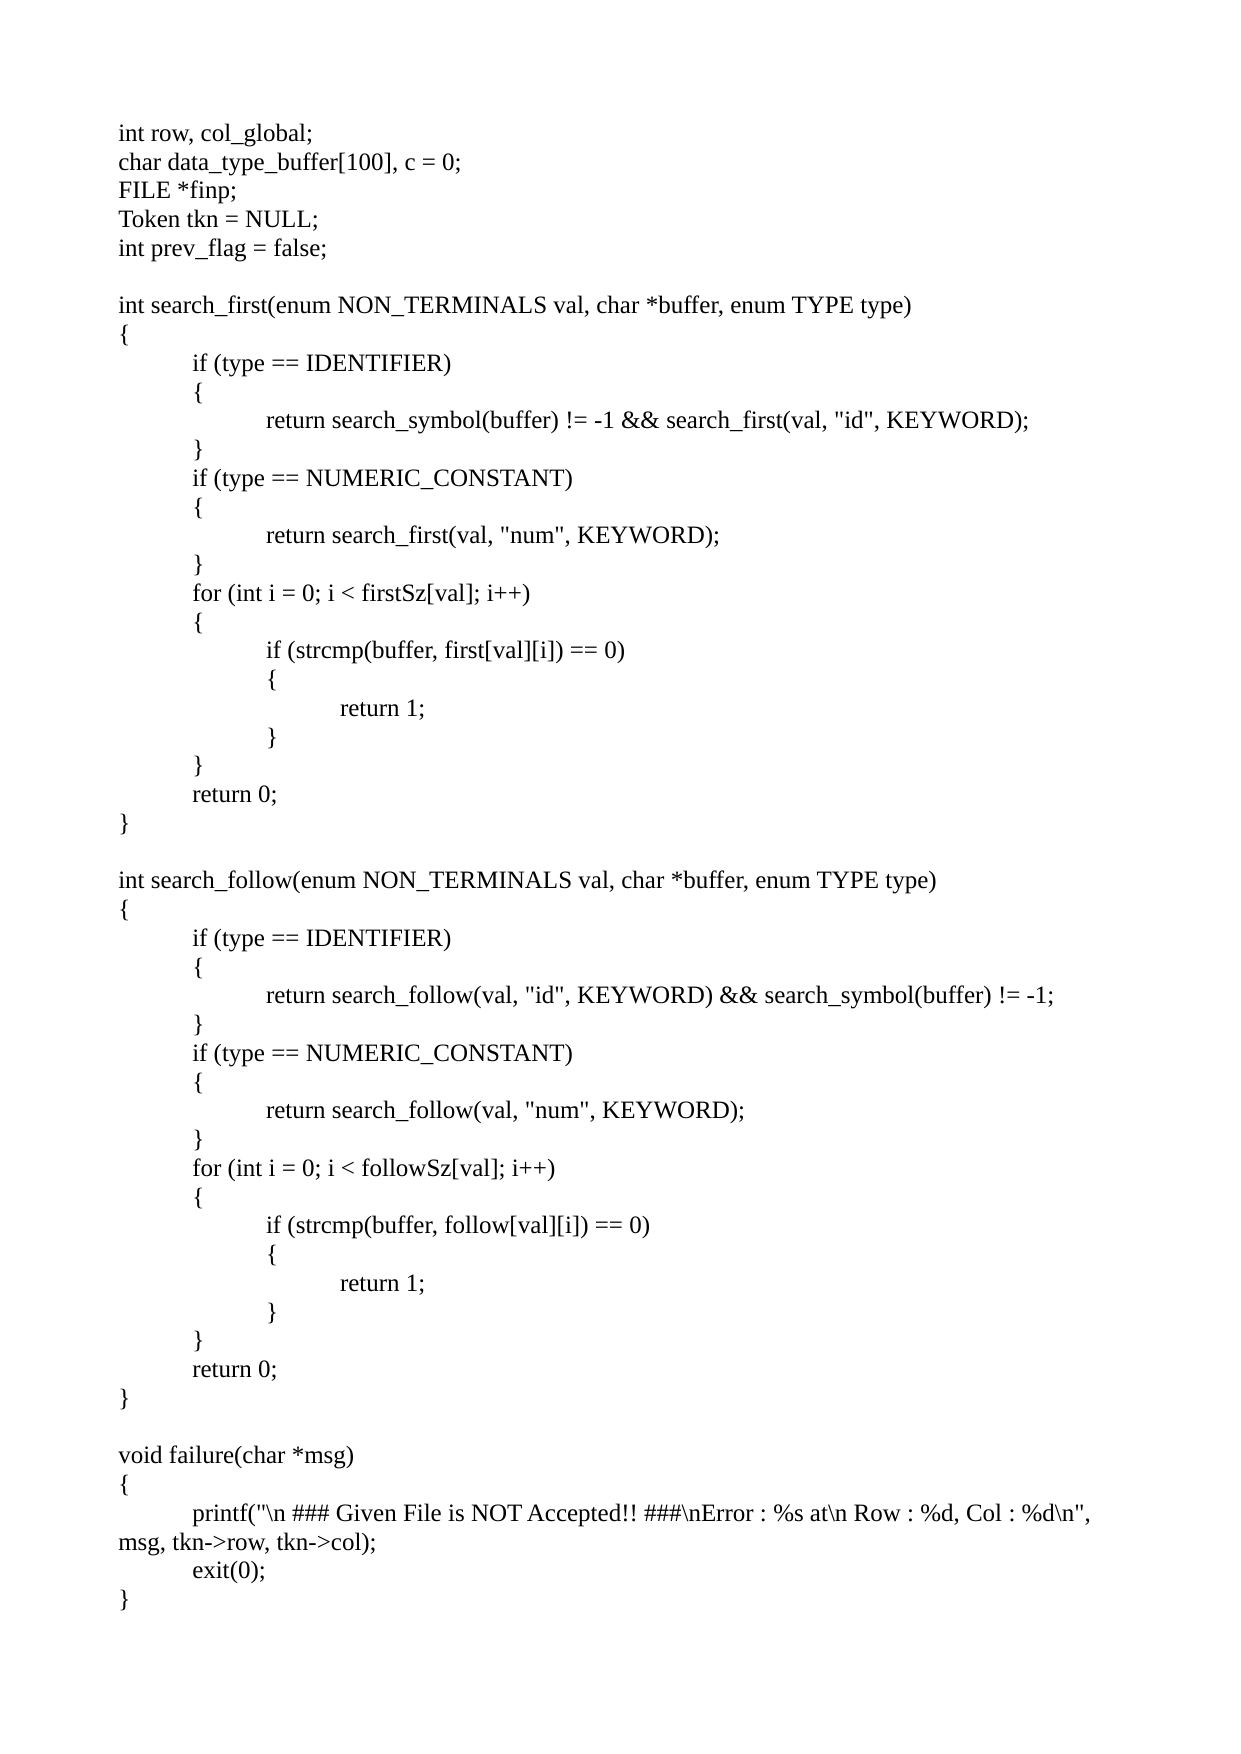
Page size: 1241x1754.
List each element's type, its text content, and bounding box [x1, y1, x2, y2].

text int search_first(enum NON_TERMINALS val, char *buffer, enum TYPE type) [118, 291, 1122, 319]
text printf("\n ### Given File is NOT Accepted!! ###\nError : %s at\n Row : %d, Col : %d\n", msg, tkn->row, tkn->col); [118, 1498, 1122, 1556]
text return 1; [118, 693, 1122, 722]
text } [118, 549, 1122, 578]
text return 0; [118, 1354, 1122, 1383]
text } [118, 1009, 1122, 1038]
text if (type == NUMERIC_CONSTANT) [118, 1038, 1122, 1067]
text } [118, 434, 1122, 463]
text for (int i = 0; i < followSz[val]; i++) [118, 1153, 1122, 1182]
text return search_symbol(buffer) != -1 && search_first(val, "id", KEYWORD); [118, 406, 1122, 434]
text int prev_flag = false; [118, 233, 1122, 262]
text return search_follow(val, "num", KEYWORD); [118, 1096, 1122, 1124]
text if (strcmp(buffer, follow[val][i]) == 0) [118, 1211, 1122, 1239]
text { [118, 1182, 1122, 1211]
text return search_first(val, "num", KEYWORD); [118, 521, 1122, 549]
text } [118, 722, 1122, 751]
text { [118, 1067, 1122, 1096]
text if (strcmp(buffer, first[val][i]) == 0) [118, 636, 1122, 664]
text } [118, 1584, 1122, 1613]
text } [118, 808, 1122, 837]
text { [118, 492, 1122, 521]
text { [118, 664, 1122, 693]
text { [118, 1469, 1122, 1498]
text if (type == IDENTIFIER) [118, 348, 1122, 377]
text Token tkn = NULL; [118, 204, 1122, 233]
text { [118, 894, 1122, 923]
text int search_follow(enum NON_TERMINALS val, char *buffer, enum TYPE type) [118, 866, 1122, 894]
text { [118, 952, 1122, 981]
text return 0; [118, 779, 1122, 808]
text } [118, 1124, 1122, 1153]
text exit(0); [118, 1556, 1122, 1584]
text } [118, 1383, 1122, 1412]
text { [118, 1239, 1122, 1268]
text return 1; [118, 1268, 1122, 1297]
text { [118, 377, 1122, 406]
text if (type == NUMERIC_CONSTANT) [118, 463, 1122, 492]
text { [118, 319, 1122, 348]
text { [118, 607, 1122, 636]
text } [118, 1297, 1122, 1326]
text if (type == IDENTIFIER) [118, 923, 1122, 952]
text FILE *finp; [118, 176, 1122, 204]
text for (int i = 0; i < firstSz[val]; i++) [118, 578, 1122, 607]
text } [118, 1326, 1122, 1354]
text void failure(char *msg) [118, 1441, 1122, 1469]
text } [118, 751, 1122, 779]
text int row, col_global; [118, 118, 1122, 147]
text return search_follow(val, "id", KEYWORD) && search_symbol(buffer) != -1; [118, 981, 1122, 1009]
text char data_type_buffer[100], c = 0; [118, 147, 1122, 176]
